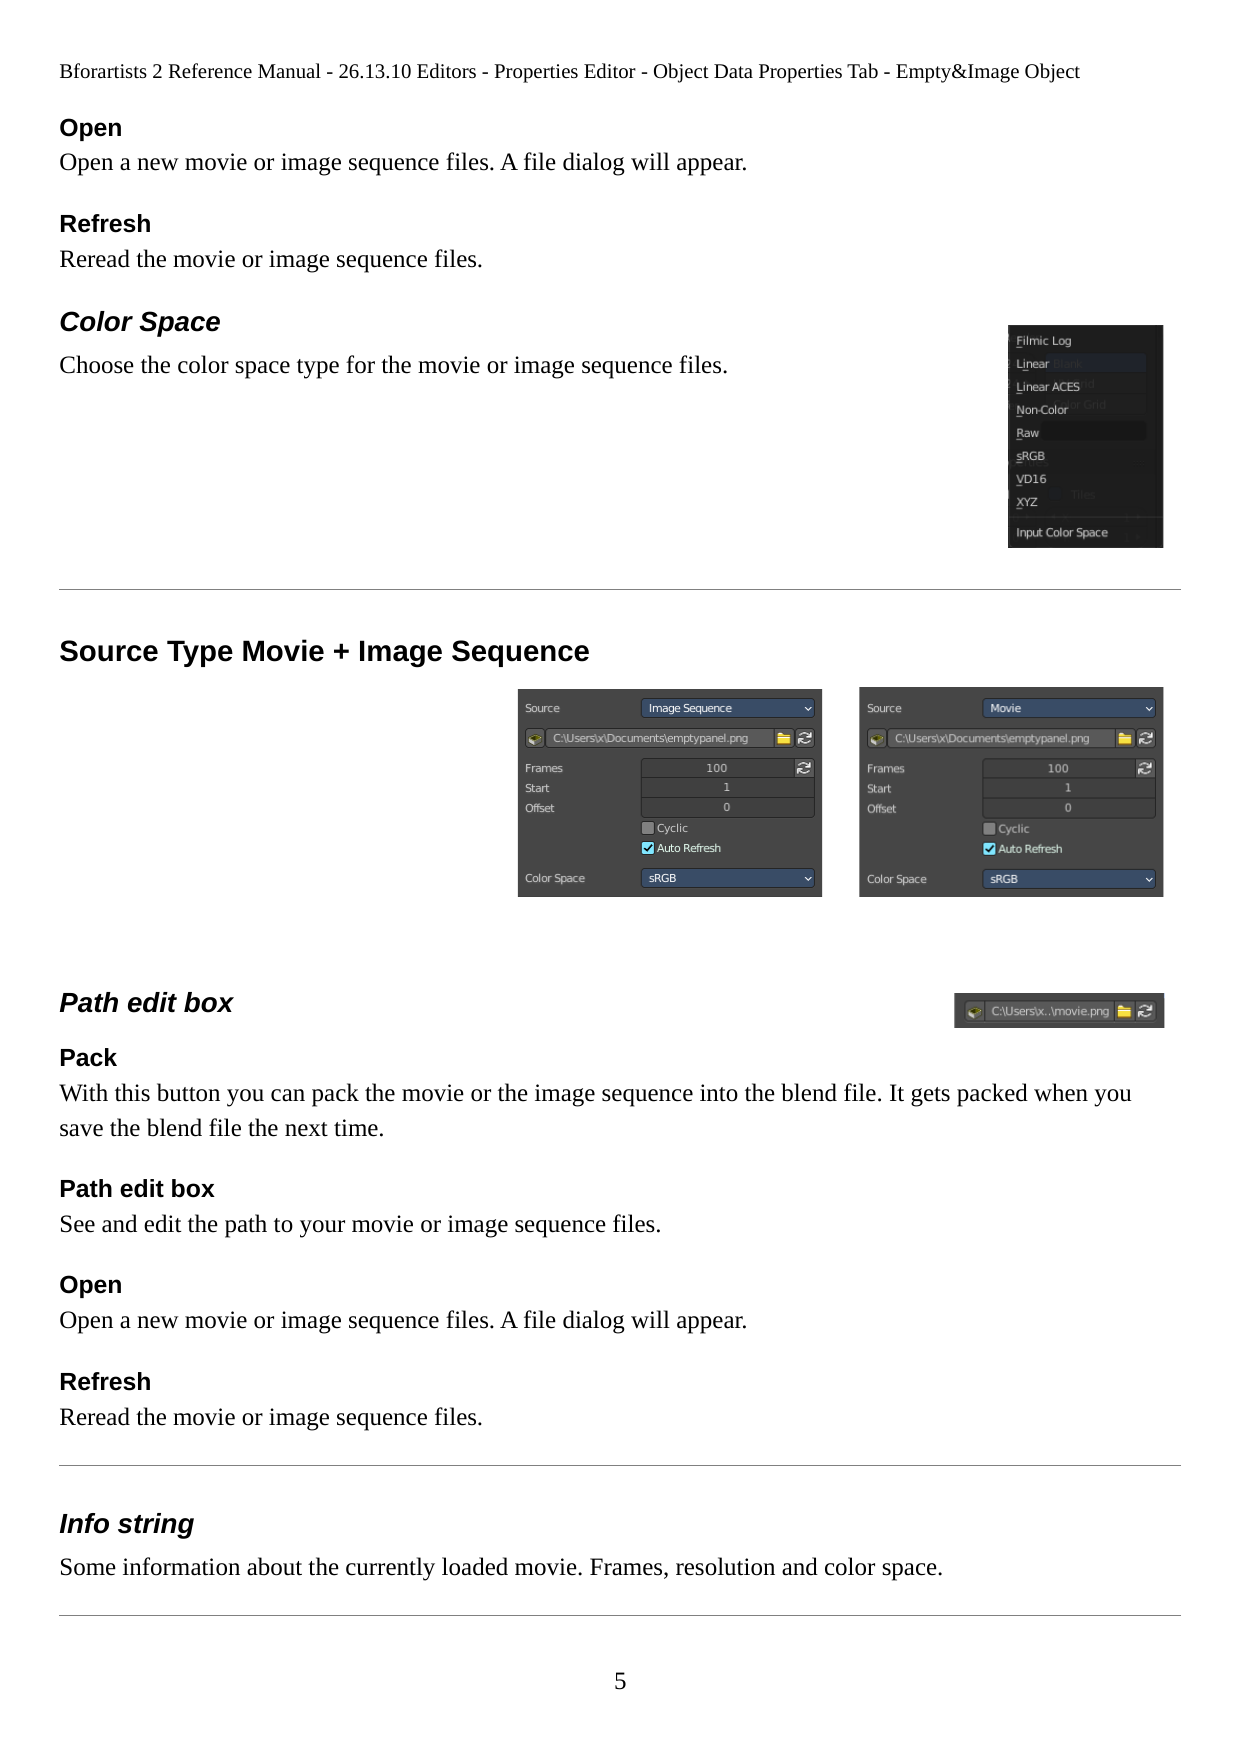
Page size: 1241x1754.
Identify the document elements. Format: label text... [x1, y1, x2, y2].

subtitle Refresh [59, 1367, 1181, 1396]
subtitle Color Space [59, 305, 1181, 337]
text See and edit the path to your movie or image sequence files. [59, 1209, 1181, 1238]
text Reread the movie or image sequence files. [59, 1402, 1181, 1431]
picture [859, 687, 1164, 897]
subtitle Path edit box [59, 987, 1181, 1018]
subtitle Path edit box [59, 1174, 1181, 1203]
picture [517, 689, 823, 897]
subtitle Pack [59, 1043, 1181, 1072]
subtitle Refresh [59, 209, 1181, 237]
subtitle Source Type Movie + Image Sequence [59, 633, 1181, 667]
text With this button you can pack the movie or the image sequence into the blend file. It gets packed when you save the blend file the next time. [59, 1078, 1181, 1141]
subtitle Open [59, 113, 1181, 141]
picture [954, 993, 1165, 1028]
text Reread the movie or image sequence files. [59, 244, 1181, 272]
text Open a new movie or image sequence files. A file dialog will appear. [59, 1305, 1181, 1334]
subtitle Open [59, 1271, 1181, 1299]
picture [1008, 325, 1164, 548]
text Open a new movie or image sequence files. A file dialog will appear. [59, 147, 1181, 176]
subtitle Info string [59, 1507, 1181, 1539]
text Choose the color space type for the movie or image sequence files. [59, 350, 1008, 378]
text Some information about the currently loaded movie. Frames, resolution and color space. [59, 1552, 1181, 1581]
